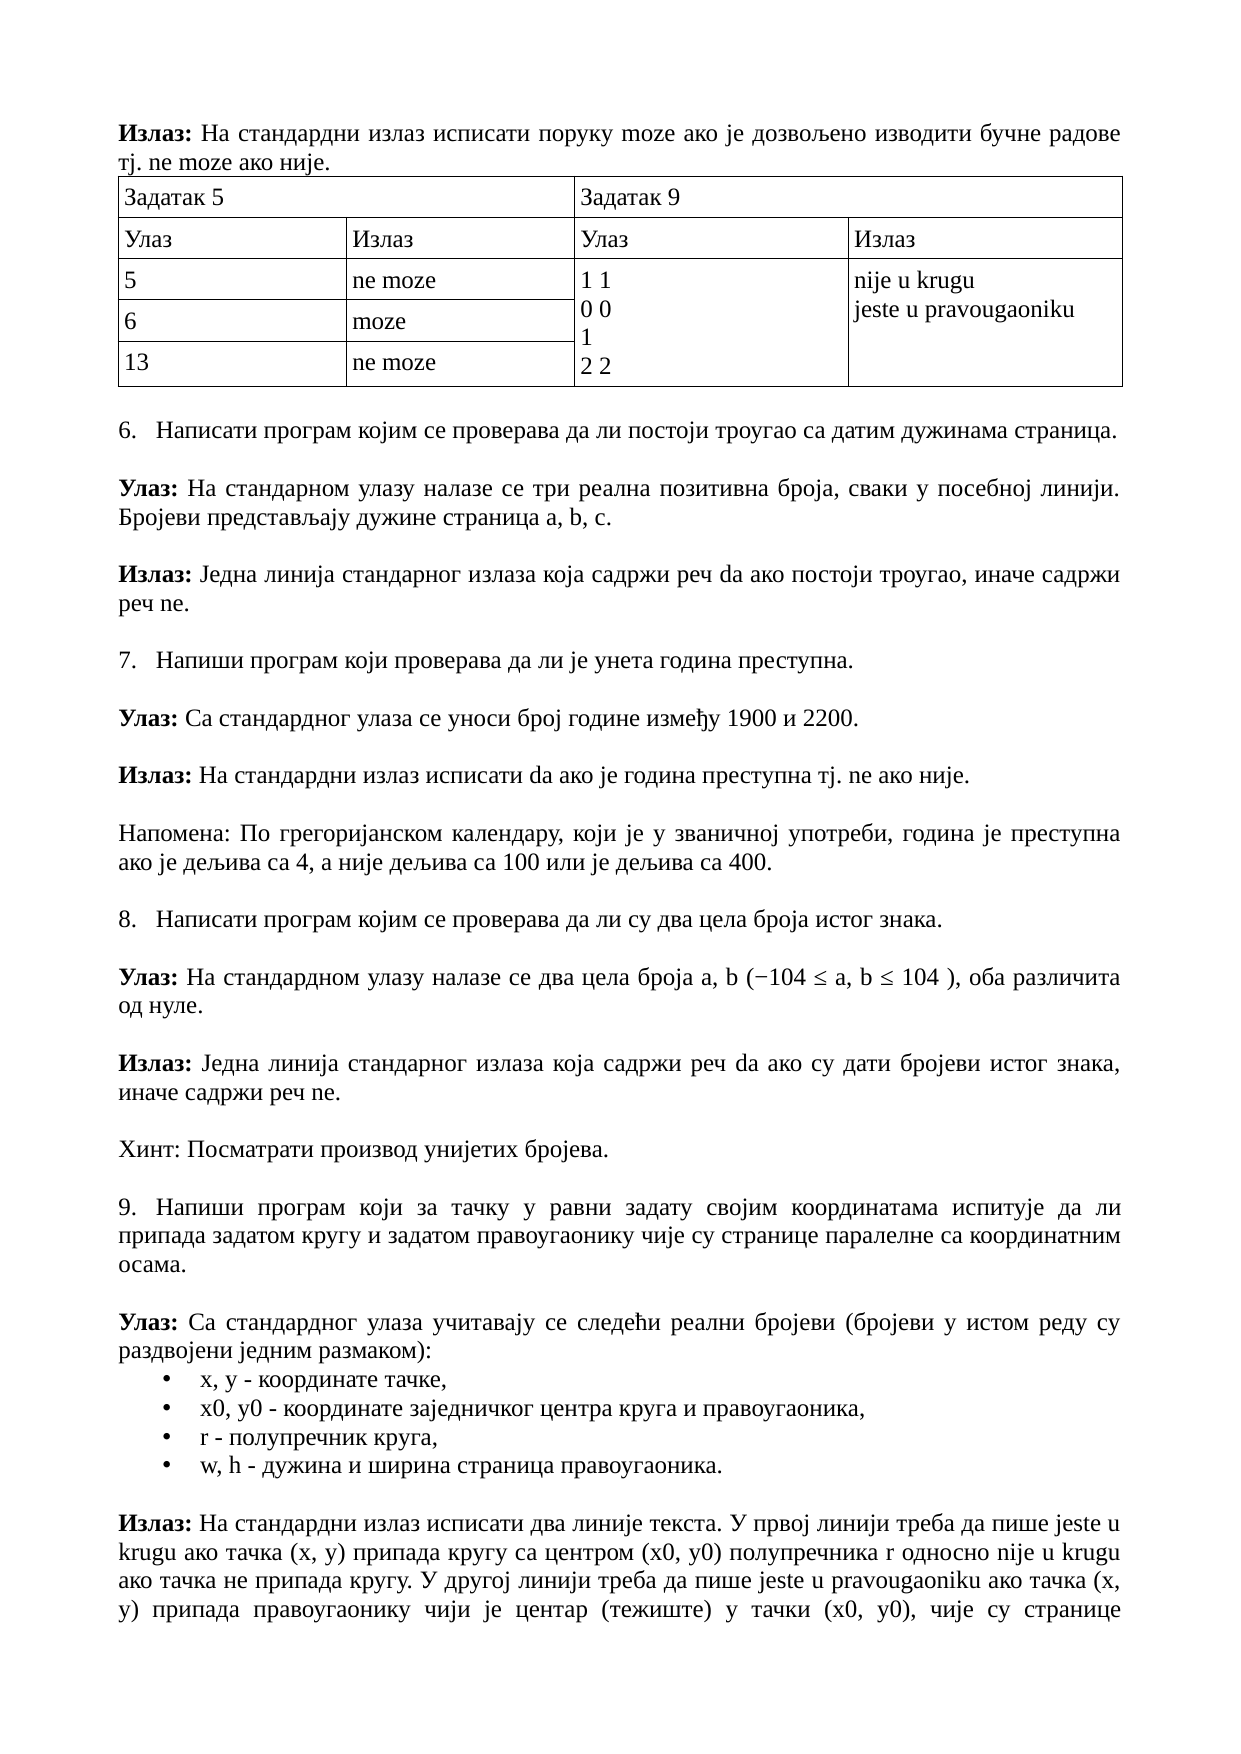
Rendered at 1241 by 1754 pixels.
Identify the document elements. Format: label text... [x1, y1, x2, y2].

table_cell Излаз [347, 218, 574, 258]
table_cell 1 1 0 0 1 2 2 [575, 259, 848, 386]
list Излаз: Једна линија стандарног излаза која садржи реч da ако су дати бројеви истог знака, иначе садржи реч ne. [118, 1048, 1122, 1105]
list Излаз: На стандардни излаз исписати поруку moze ако је дозвољено изводити бучне радове тј. ne moze ако није. [118, 118, 1122, 176]
list Напиши програм који проверава да ли је унета година преступна. [118, 645, 1122, 674]
table_cell Улаз [575, 218, 848, 258]
list Излаз: Једна линија стандарног излаза која садржи реч da ако постоји троугао, иначе садржи реч ne. [118, 559, 1122, 617]
list Излаз: На стандардни излаз исписати два линије текста. У првој линији треба да пише jeste u krugu ако тачка (x, y) припада кругу са центром (x0, y0) полупречника r односно nije u krugu ако тачка не припада кругу. У другој линији треба да пише jeste u pravougaoniku ако тачка (x, y) припада правоугаонику чији је центар (тежиште) у тачки (x0, y0), чије су странице [118, 1508, 1122, 1623]
list Хинт: Посматрати производ унијетих бројева. [118, 1134, 1122, 1163]
list Написати програм којим се проверава да ли су два цела броја истог знака. [118, 904, 1122, 933]
list w, h - дужина и ширина страница правоугаоника. [162, 1450, 1122, 1479]
list Написати програм којим се проверава да ли постоји троугао са датим дужинама страница. [118, 415, 1122, 444]
table_header Задатак 9 [575, 177, 1122, 217]
table_cell ne moze [347, 342, 574, 386]
table_cell 6 [119, 300, 346, 341]
table_cell 13 [119, 342, 346, 386]
list x0, y0 - координате заједничког центра круга и правоугаоника, [162, 1393, 1122, 1422]
table_header Задатак 5 [119, 177, 574, 217]
list Излаз: На стандардни излаз исписати da ако је година преступна тј. ne ако није. [118, 760, 1122, 789]
table_cell Излаз [849, 218, 1122, 258]
list Напомена: По грегоријанском календару, који је у званичној употреби, година је преступна ако је дељива са 4, а није дељива са 100 или је дељива са 400. [118, 818, 1122, 875]
list Улаз: На стандардном улазу налазе се два цела броја a, b (−104 ≤ a, b ≤ 104 ), оба различита од нуле. [118, 962, 1122, 1019]
list Напиши програм који за тачку у равни задату својим координатама испитује да ли припада задатом кругу и задатом правоугаонику чије су странице паралелне са координатним осама. [118, 1192, 1122, 1278]
list Улаз: Са стандардног улаза учитавају се следећи реални бројеви (бројеви у истом реду су раздвојени једним размаком): [118, 1307, 1122, 1364]
table_cell ne moze [347, 259, 574, 299]
table_cell moze [347, 300, 574, 341]
list Улаз: На стандарном улазу налазе се три реална позитивна броја, сваки у посебној линији. Бројеви представљају дужине страница a, b, c. [118, 473, 1122, 530]
list x, y - координате тачке, [162, 1364, 1122, 1393]
table_cell 5 [119, 259, 346, 299]
list Улаз: Са стандардног улаза се уноси број године између 1900 и 2200. [118, 703, 1122, 732]
table_cell nije u krugu jeste u pravougaoniku [849, 259, 1122, 386]
table_cell Улаз [119, 218, 346, 258]
list r - полупречник круга, [162, 1422, 1122, 1450]
